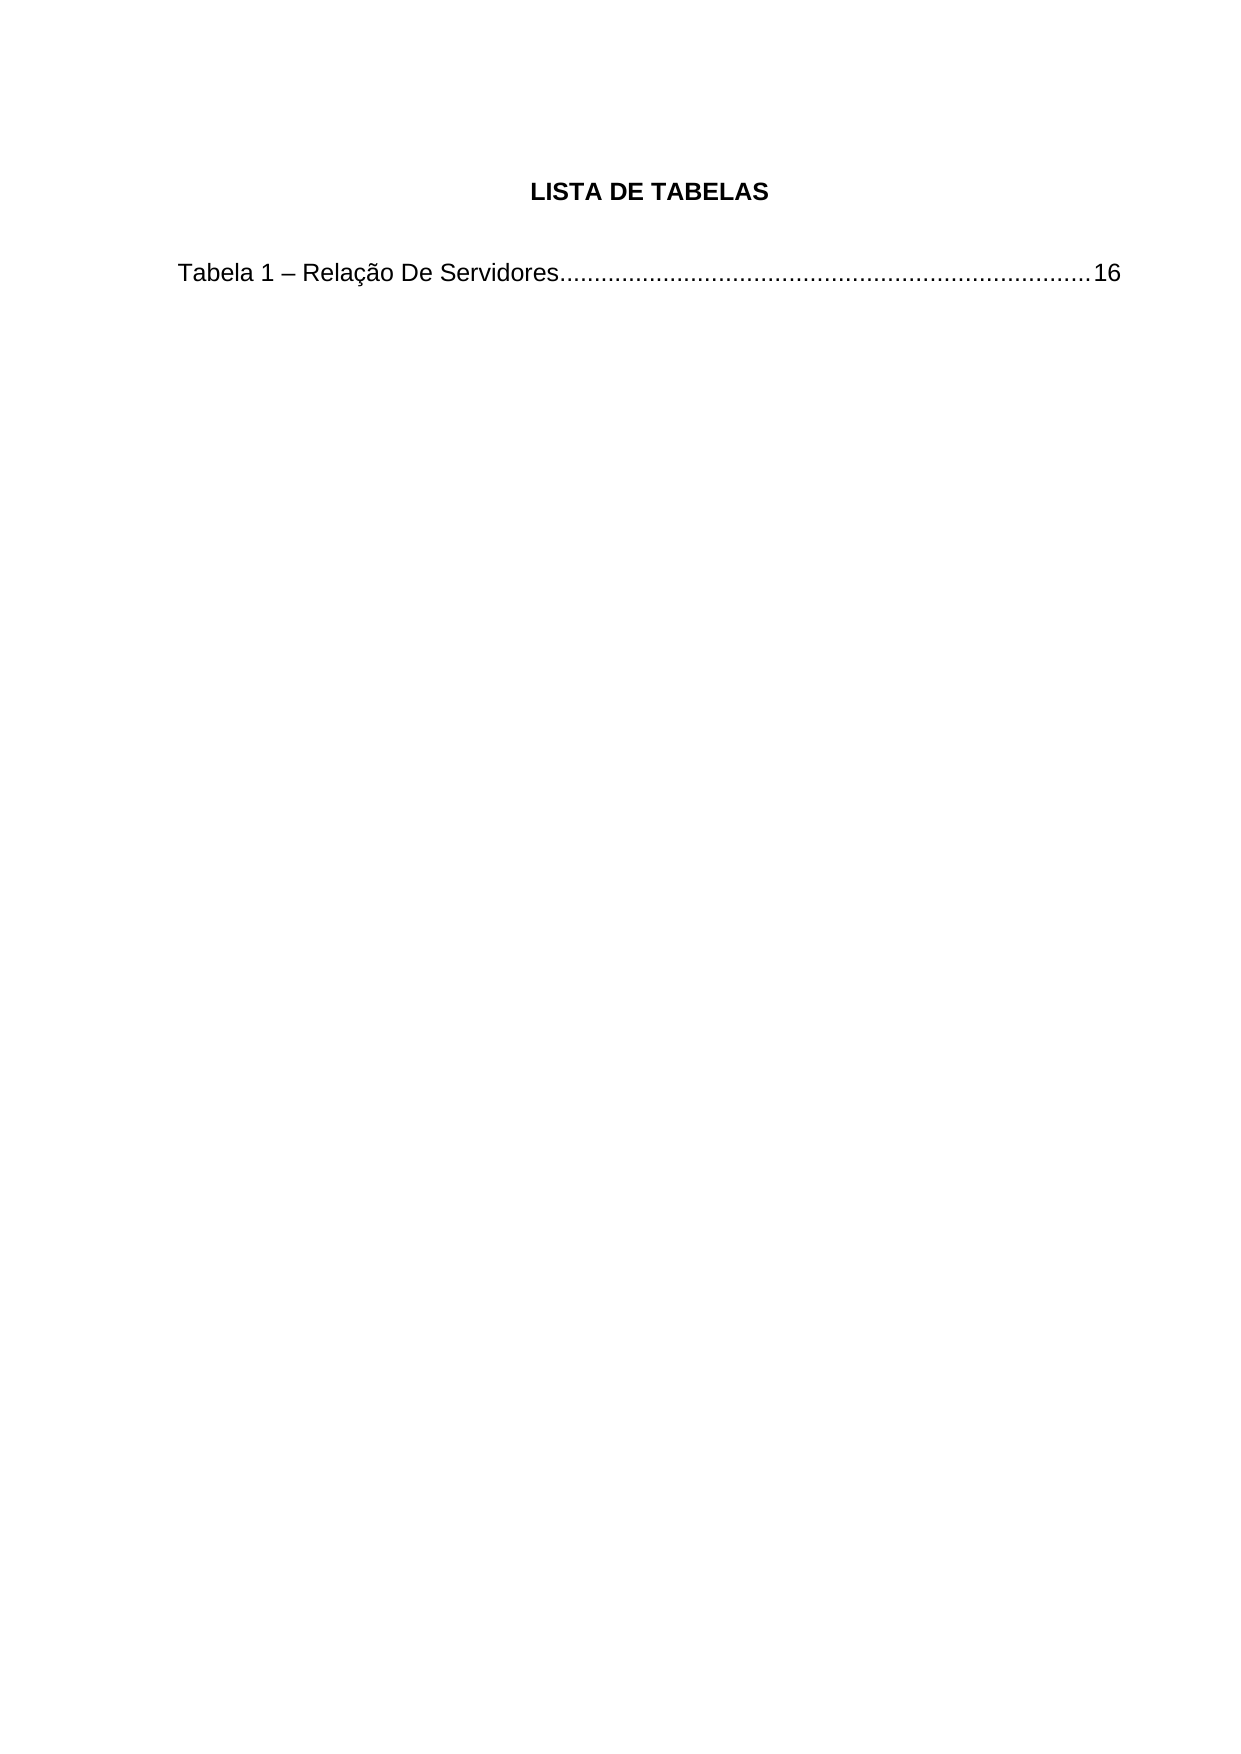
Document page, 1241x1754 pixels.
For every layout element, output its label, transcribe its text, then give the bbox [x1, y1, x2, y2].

subtitle Lista de Tabelas [177, 177, 1122, 206]
text Tabela 1 – Relação de Servidores 16 [177, 258, 1122, 287]
